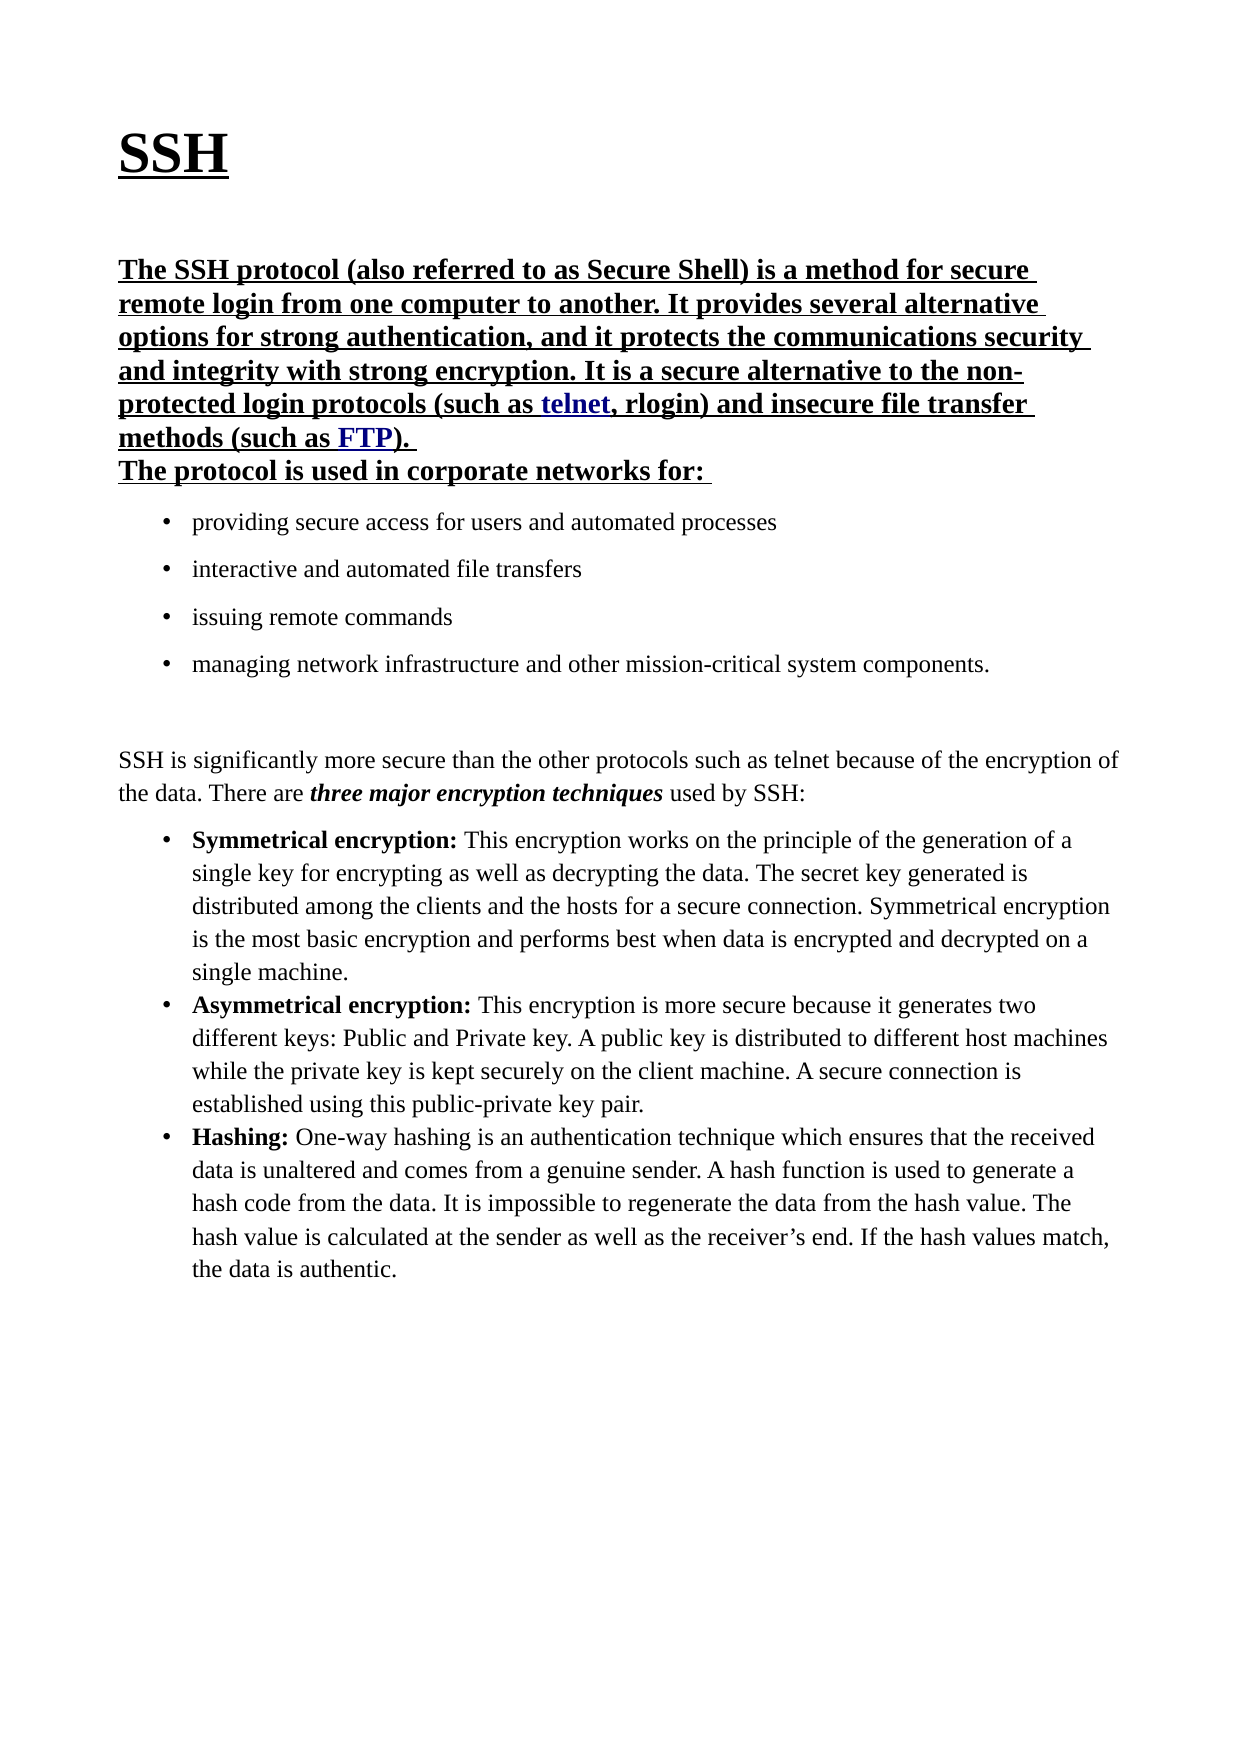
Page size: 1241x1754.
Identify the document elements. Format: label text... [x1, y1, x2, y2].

list providing secure access for users and automated processes [162, 507, 1122, 535]
list interactive and automated file transfers [162, 554, 1122, 583]
text The protocol is used in corporate networks for: [118, 453, 1122, 487]
list Hashing: One-way hashing is an authentication technique which ensures that the received data is unaltered and comes from a genuine sender. A hash function is used to generate a hash code from the data. It is impossible to regenerate the data from the hash value. The hash value is calculated at the sender as well as the receiver’s end. If the hash values match, the data is authentic. [162, 1122, 1122, 1283]
list issuing remote commands [162, 602, 1122, 631]
text SSH is significantly more secure than the other protocols such as telnet because of the encryption of the data. There are three major encryption techniques used by SSH: [118, 745, 1122, 806]
list managing network infrastructure and other mission-critical system components. [162, 649, 1122, 678]
text The SSH protocol (also referred to as Secure Shell) is a method for secure remote login from one computer to another. It provides several alternative options for strong authentication, and it protects the communications security and integrity with strong encryption. It is a secure alternative to the non-protected login protocols (such as telnet, rlogin) and insecure file transfer methods (such as FTP). [118, 252, 1122, 453]
text SSH [118, 118, 1122, 185]
list Symmetrical encryption: This encryption works on the principle of the generation of a single key for encrypting as well as decrypting the data. The secret key generated is distributed among the clients and the hosts for a secure connection. Symmetrical encryption is the most basic encryption and performs best when data is encrypted and decrypted on a single machine. [162, 825, 1122, 986]
list Asymmetrical encryption: This encryption is more secure because it generates two different keys: Public and Private key. A public key is distributed to different host machines while the private key is kept securely on the client machine. A secure connection is established using this public-private key pair. [162, 990, 1122, 1118]
